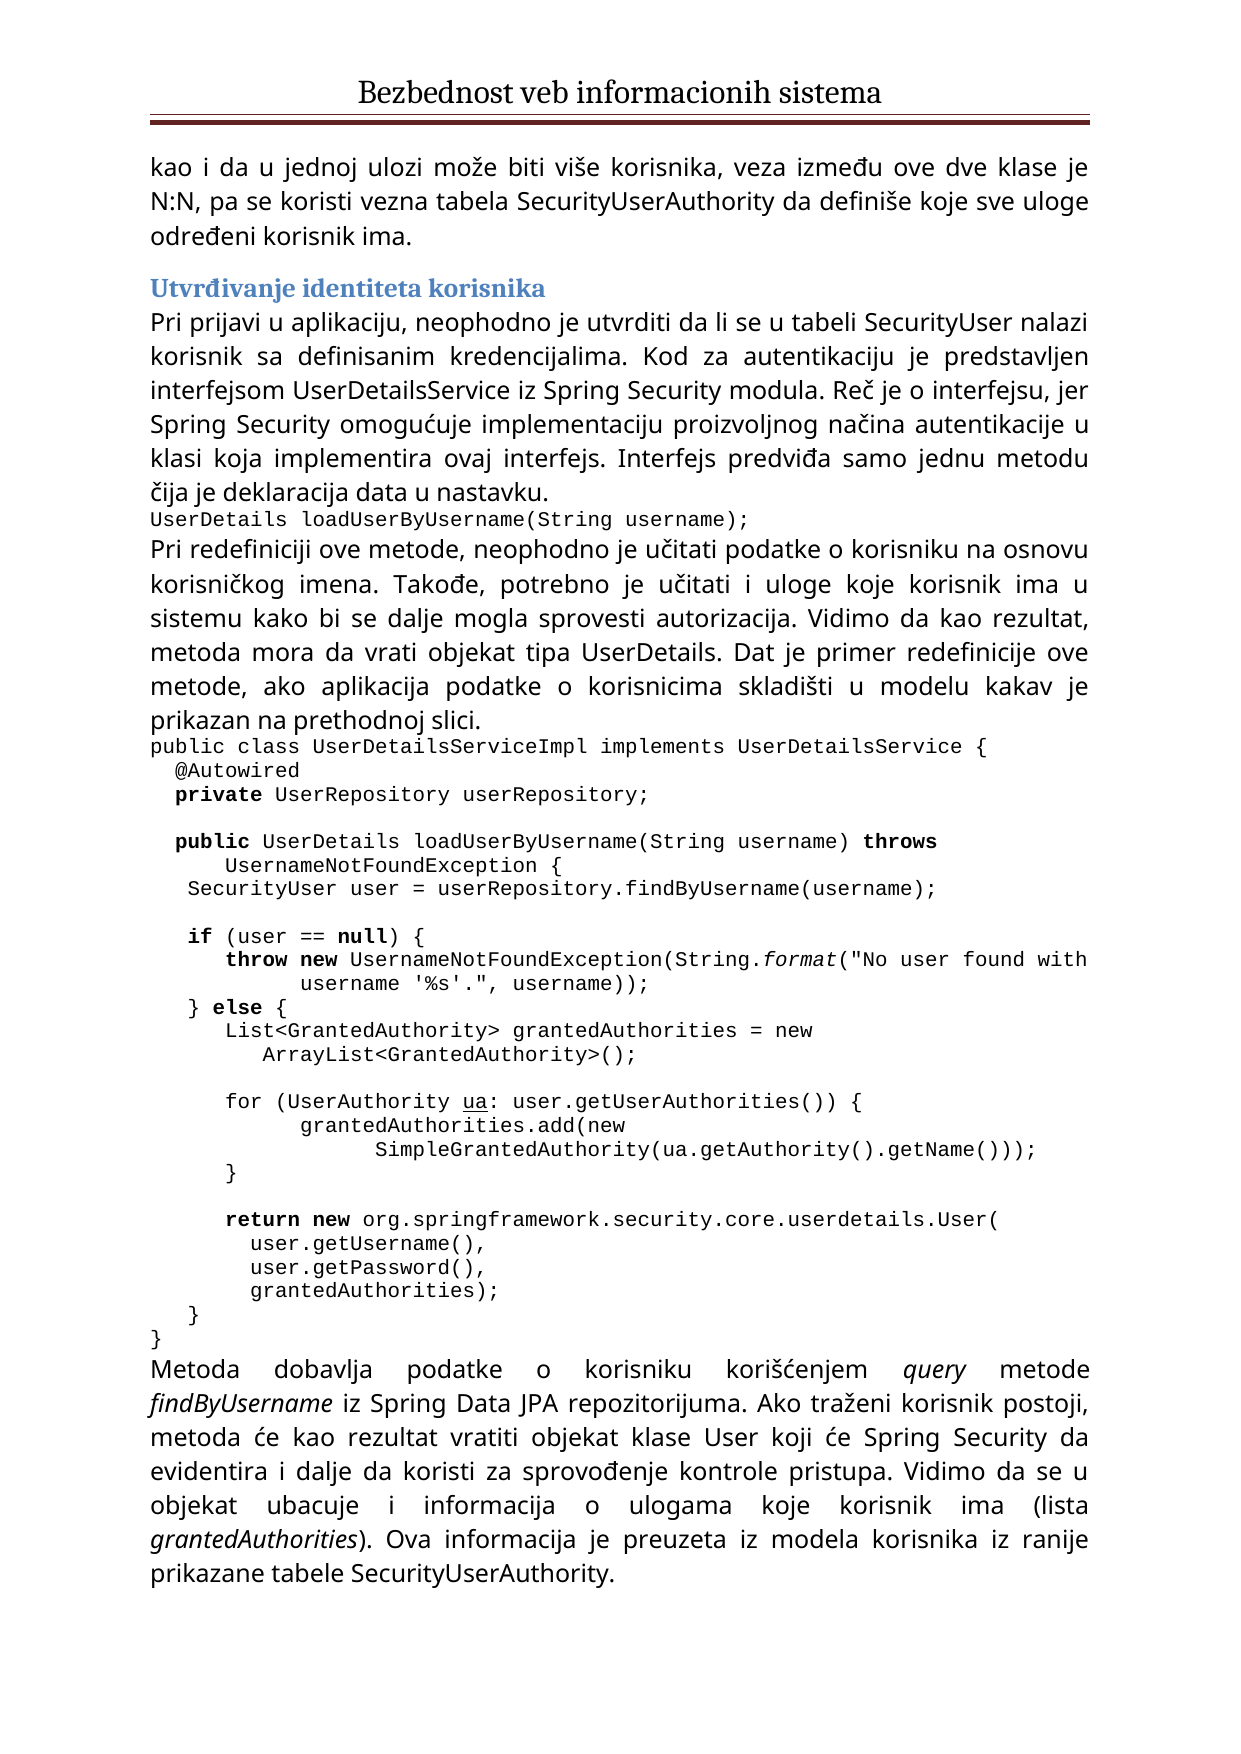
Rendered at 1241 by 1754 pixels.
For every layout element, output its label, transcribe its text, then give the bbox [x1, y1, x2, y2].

text return new org.springframework.security.core.userdetails.User( [150, 1209, 1090, 1233]
text @Autowired [150, 760, 1090, 784]
text } [150, 1162, 1090, 1186]
text } else { [150, 997, 1090, 1020]
text } [150, 1328, 1090, 1351]
text user.getUsername(), [150, 1233, 1090, 1257]
text SimpleGrantedAuthority(ua.getAuthority().getName())); [150, 1138, 1090, 1162]
text public class UserDetailsServiceImpl implements UserDetailsService { [150, 737, 1090, 760]
text grantedAuthorities); [150, 1280, 1090, 1304]
text Pri prijavi u aplikaciju, neophodno je utvrditi da li se u tabeli SecurityUser nalazi korisnik sa definisanim kredencijalima. Kod za autentikaciju je predstavljen interfejsom UserDetailsService iz Spring Security modula. Reč je o interfejsu, jer Spring Security omogućuje implementaciju proizvoljnog načina autentikacije u klasi koja implementira ovaj interfejs. Interfejs predviđa samo jednu metodu čija je deklaracija data u nastavku. [150, 304, 1090, 508]
text public UserDetails loadUserByUsername(String username) throws UsernameNotFoundException { [150, 831, 1090, 878]
text user.getPassword(), [150, 1257, 1090, 1280]
subtitle Utvrđivanje identiteta korisnika [150, 273, 1090, 304]
text } [150, 1304, 1090, 1328]
text throw new UsernameNotFoundException(String.format("No user found with username '%s'.", username)); [150, 949, 1090, 997]
text Pri redefiniciji ove metode, neophodno je učitati podatke o korisniku na osnovu korisničkog imena. Takođe, potrebno je učitati i uloge koje korisnik ima u sistemu kako bi se dalje mogla sprovesti autorizacija. Vidimo da kao rezultat, metoda mora da vrati objekat tipa UserDetails. Dat je primer redefinicije ove metode, ako aplikacija podatke o korisnicima skladišti u modelu kakav je prikazan na prethodnoj slici. [150, 532, 1090, 737]
text kao i da u jednoj ulozi može biti više korisnika, veza između ove dve klase je N:N, pa se koristi vezna tabela SecurityUserAuthority da definiše koje sve uloge određeni korisnik ima. [150, 150, 1090, 252]
text if (user == null) { [150, 926, 1090, 949]
text grantedAuthorities.add(new [150, 1115, 1090, 1138]
text Metoda dobavlja podatke o korisniku korišćenjem query metode findByUsername iz Spring Data JPA repozitorijuma. Ako traženi korisnik postoji, metoda će kao rezultat vratiti objekat klase User koji će Spring Security da evidentira i dalje da koristi za sprovođenje kontrole pristupa. Vidimo da se u objekat ubacuje i informacija o ulogama koje korisnik ima (lista grantedAuthorities). Ova informacija je preuzeta iz modela korisnika iz ranije prikazane tabele SecurityUserAuthority. [150, 1351, 1090, 1590]
text SecurityUser user = userRepository.findByUsername(username); [150, 878, 1090, 902]
text private UserRepository userRepository; [150, 784, 1090, 807]
text for (UserAuthority ua: user.getUserAuthorities()) { [150, 1091, 1090, 1115]
text List<GrantedAuthority> grantedAuthorities = new ArrayList<GrantedAuthority>(); [150, 1020, 1090, 1068]
text UserDetails loadUserByUsername(String username); [150, 508, 1090, 532]
